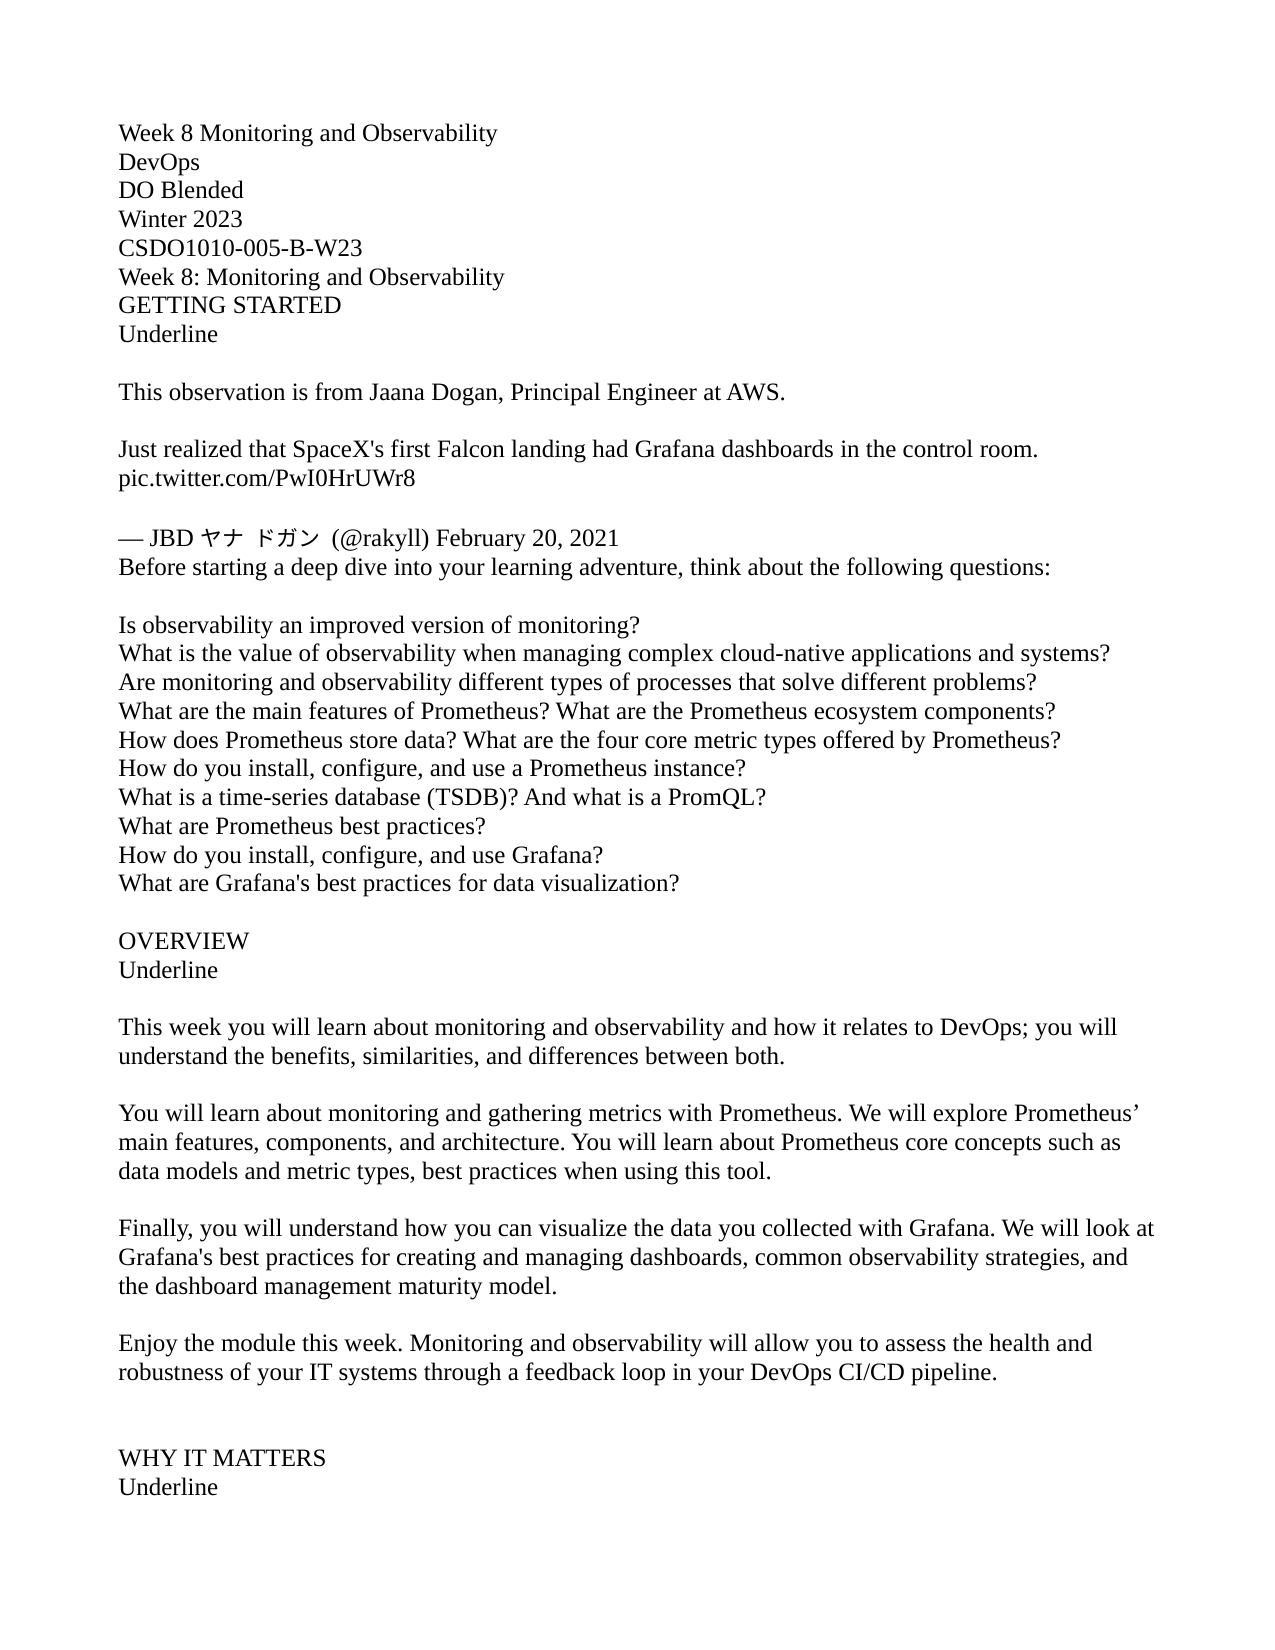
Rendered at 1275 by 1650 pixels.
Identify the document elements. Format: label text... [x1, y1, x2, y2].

text — JBD ヤナ ドガン (@rakyll) February 20, 2021 [118, 521, 1157, 552]
text Finally, you will understand how you can visualize the data you collected with Grafana. We will look at Grafana's best practices for creating and managing dashboards, common observability strategies, and the dashboard management maturity model. [118, 1213, 1157, 1300]
text What are the main features of Prometheus? What are the Prometheus ecosystem components? [118, 696, 1157, 725]
text What is a time-series database (TSDB)? And what is a PromQL? [118, 782, 1157, 811]
text OVERVIEW [118, 926, 1157, 955]
text Underline [118, 319, 1157, 348]
text GETTING STARTED [118, 291, 1157, 319]
text How do you install, configure, and use Grafana? [118, 840, 1157, 868]
text WHY IT MATTERS [118, 1443, 1157, 1472]
text Winter 2023 [118, 204, 1157, 233]
text Underline [118, 1472, 1157, 1501]
text How does Prometheus store data? What are the four core metric types offered by Prometheus? [118, 725, 1157, 753]
text Are monitoring and observability different types of processes that solve different problems? [118, 667, 1157, 696]
text What are Prometheus best practices? [118, 811, 1157, 840]
text What is the value of observability when managing complex cloud-native applications and systems? [118, 638, 1157, 667]
text Enjoy the module this week. Monitoring and observability will allow you to assess the health and robustness of your IT systems through a feedback loop in your DevOps CI/CD pipeline. [118, 1328, 1157, 1386]
text CSDO1010-005-B-W23 [118, 233, 1157, 262]
text Week 8 Monitoring and Observability [118, 118, 1157, 147]
text This week you will learn about monitoring and observability and how it relates to DevOps; you will understand the benefits, similarities, and differences between both. [118, 1012, 1157, 1070]
text Just realized that SpaceX's first Falcon landing had Grafana dashboards in the control room. pic.twitter.com/PwI0HrUWr8 [118, 434, 1157, 492]
text Before starting a deep dive into your learning adventure, think about the following questions: [118, 552, 1157, 581]
text What are Grafana's best practices for data visualization? [118, 868, 1157, 897]
text You will learn about monitoring and gathering metrics with Prometheus. We will explore Prometheus’ main features, components, and architecture. You will learn about Prometheus core concepts such as data models and metric types, best practices when using this tool. [118, 1098, 1157, 1185]
text DO Blended [118, 176, 1157, 204]
text Week 8: Monitoring and Observability [118, 262, 1157, 291]
text How do you install, configure, and use a Prometheus instance? [118, 753, 1157, 782]
text Is observability an improved version of monitoring? [118, 610, 1157, 638]
text DevOps [118, 147, 1157, 176]
text This observation is from Jaana Dogan, Principal Engineer at AWS. [118, 377, 1157, 406]
text Underline [118, 955, 1157, 983]
